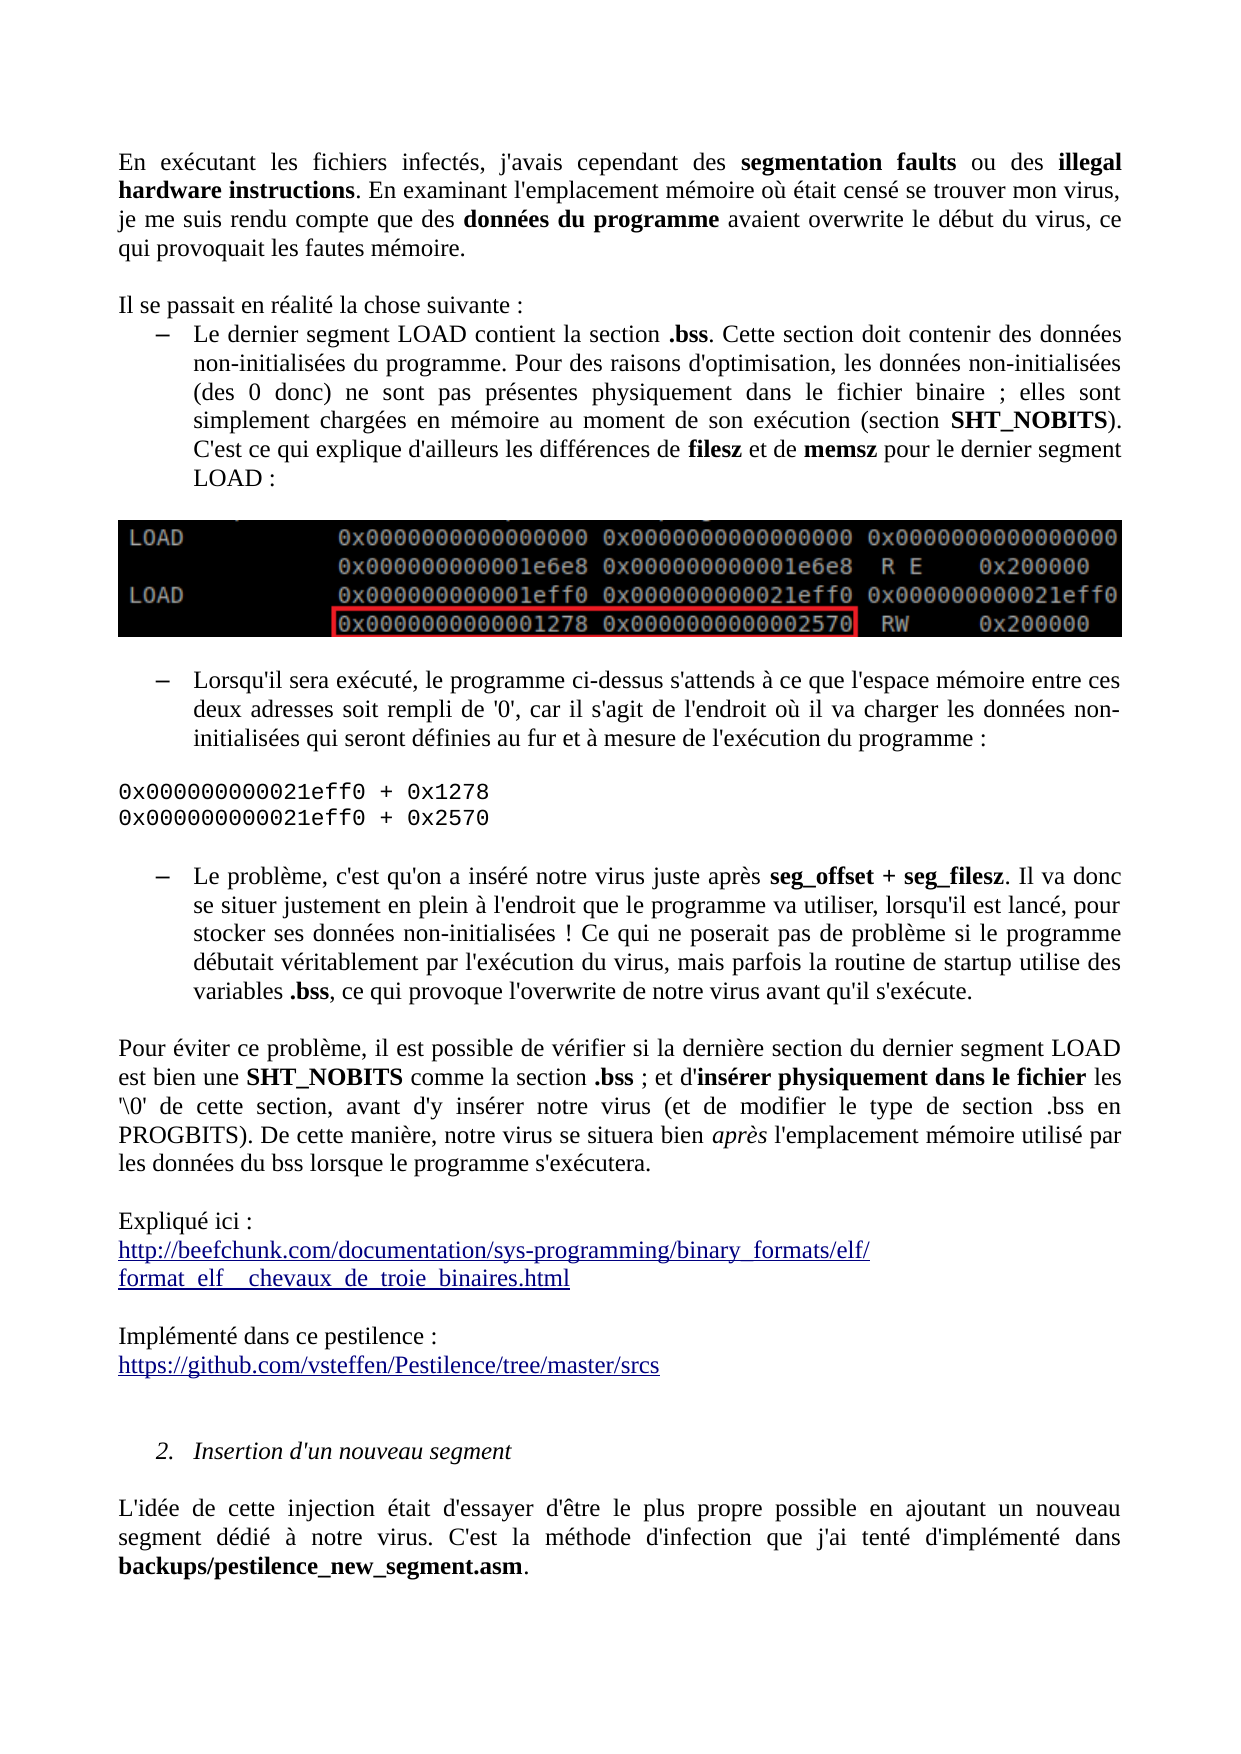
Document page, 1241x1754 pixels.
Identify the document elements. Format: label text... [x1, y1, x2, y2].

text 0x000000000021eff0 + 0x1278 [118, 780, 1122, 806]
text Expliqué ici : [118, 1206, 1122, 1235]
text Il se passait en réalité la chose suivante : [118, 291, 1122, 319]
list Le dernier segment LOAD contient la section .bss. Cette section doit contenir des données non-initialisées du programme. Pour des raisons d'optimisation, les données non-initialisées (des 0 donc) ne sont pas présentes physiquement dans le fichier binaire ; elles sont simplement chargées en mémoire au moment de son exécution (section SHT_NOBITS). C'est ce qui explique d'ailleurs les différences de filesz et de memsz pour le dernier segment LOAD : [156, 319, 1122, 492]
list Le problème, c'est qu'on a inséré notre virus juste après seg_offset + seg_filesz. Il va donc se situer justement en plein à l'endroit que le programme va utiliser, lorsqu'il est lancé, pour stocker ses données non-initialisées ! Ce qui ne poserait pas de problème si le programme débutait véritablement par l'exécution du virus, mais parfois la routine de startup utilise des variables .bss, ce qui provoque l'overwrite de notre virus avant qu'il s'exécute. [156, 861, 1122, 1005]
text L'idée de cette injection était d'essayer d'être le plus propre possible en ajoutant un nouveau segment dédié à notre virus. C'est la méthode d'infection que j'ai tenté d'implémenté dans backups/pestilence_new_segment.asm. [118, 1493, 1122, 1580]
list Insertion d'un nouveau segment [156, 1436, 1122, 1465]
text http://beefchunk.com/documentation/sys-programming/binary_formats/elf/format_elf__chevaux_de_troie_binaires.html [118, 1235, 1122, 1292]
list Lorsqu'il sera exécuté, le programme ci-dessus s'attends à ce que l'espace mémoire entre ces deux adresses soit rempli de '0', car il s'agit de l'endroit où il va charger les données non-initialisées qui seront définies au fur et à mesure de l'exécution du programme : [156, 665, 1122, 752]
text En exécutant les fichiers infectés, j'avais cependant des segmentation faults ou des illegal hardware instructions. En examinant l'emplacement mémoire où était censé se trouver mon virus, je me suis rendu compte que des données du programme avaient overwrite le début du virus, ce qui provoquait les fautes mémoire. [118, 147, 1122, 262]
text Implémenté dans ce pestilence : [118, 1321, 1122, 1350]
text 0x000000000021eff0 + 0x2570 [118, 806, 1122, 832]
text Pour éviter ce problème, il est possible de vérifier si la dernière section du dernier segment LOAD est bien une SHT_NOBITS comme la section .bss ; et d'insérer physiquement dans le fichier les '\0' de cette section, avant d'y insérer notre virus (et de modifier le type de section .bss en PROGBITS). De cette manière, notre virus se situera bien après l'emplacement mémoire utilisé par les données du bss lorsque le programme s'exécutera. [118, 1033, 1122, 1177]
text https://github.com/vsteffen/Pestilence/tree/master/srcs [118, 1350, 1122, 1378]
